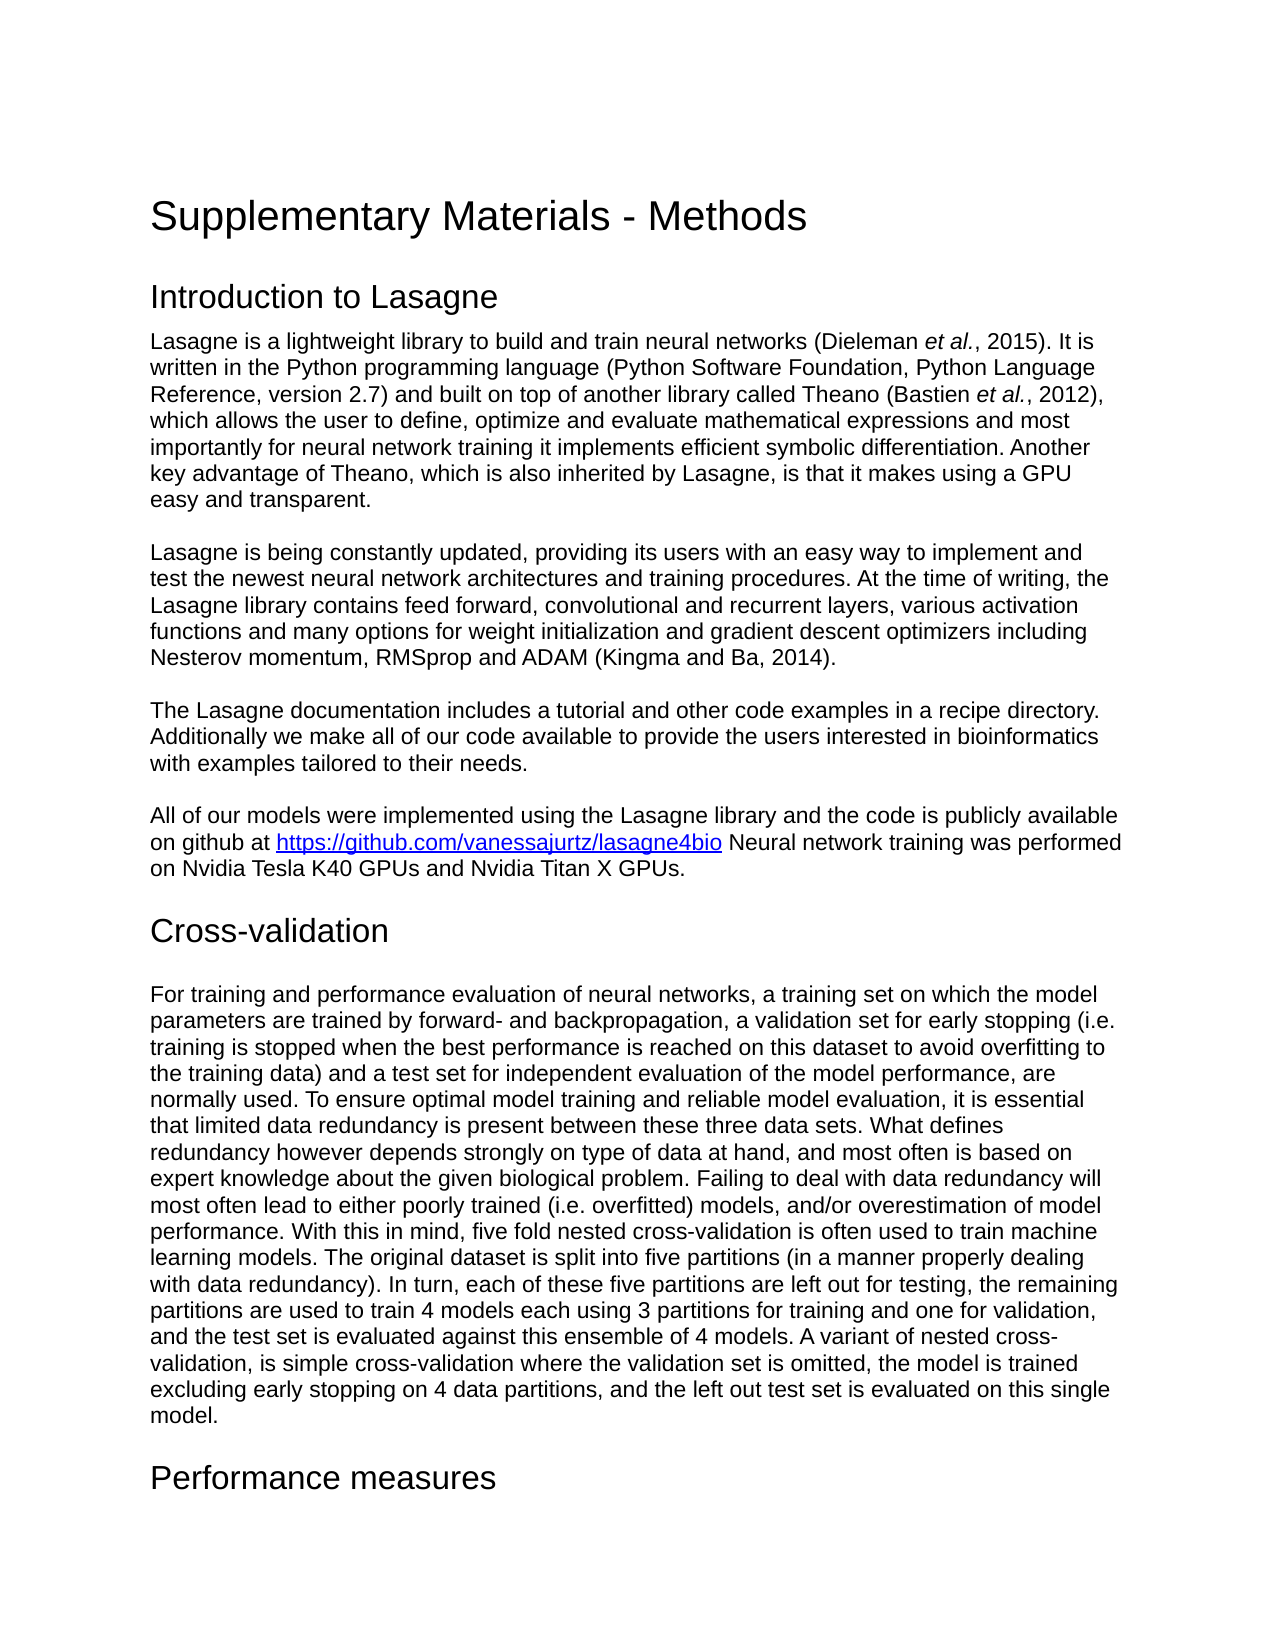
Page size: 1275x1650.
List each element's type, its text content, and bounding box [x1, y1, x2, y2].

text All of our models were implemented using the Lasagne library and the code is publicly available on github at https://github.com/vanessajurtz/lasagne4bio Neural network training was performed on Nvidia Tesla K40 GPUs and Nvidia Titan X GPUs. [150, 802, 1125, 881]
text For training and performance evaluation of neural networks, a training set on which the model parameters are trained by forward- and backpropagation, a validation set for early stopping (i.e. training is stopped when the best performance is reached on this dataset to avoid overfitting to the training data) and a test set for independent evaluation of the model performance, are normally used. To ensure optimal model training and reliable model evaluation, it is essential that limited data redundancy is present between these three data sets. What defines redundancy however depends strongly on type of data at hand, and most often is based on expert knowledge about the given biological problem. Failing to deal with data redundancy will most often lead to either poorly trained (i.e. overfitted) models, and/or overestimation of model performance. With this in mind, five fold nested cross-validation is often used to train machine learning models. The original dataset is split into five partitions (in a manner properly dealing with data redundancy). In turn, each of these five partitions are left out for testing, the remaining partitions are used to train 4 models each using 3 partitions for training and one for validation, and the test set is evaluated against this ensemble of 4 models. A variant of nested cross-validation, is simple cross-validation where the validation set is omitted, the model is trained excluding early stopping on 4 data partitions, and the left out test set is evaluated on this single model. [150, 981, 1125, 1429]
text Lasagne is being constantly updated, providing its users with an easy way to implement and test the newest neural network architectures and training procedures. At the time of writing, the Lasagne library contains feed forward, convolutional and recurrent layers, various activation functions and many options for weight initialization and gradient descent optimizers including Nesterov momentum, RMSprop and ADAM (Kingma and Ba, 2014). [150, 539, 1125, 671]
subtitle Performance measures [150, 1458, 1125, 1496]
text The Lasagne documentation includes a tutorial and other code examples in a recipe directory. Additionally we make all of our code available to provide the users interested in bioinformatics with examples tailored to their needs. [150, 697, 1125, 776]
subtitle Cross-validation [150, 911, 1125, 949]
text Lasagne is a lightweight library to build and train neural networks (Dieleman et al., 2015). It is written in the Python programming language (Python Software Foundation, Python Language Reference, version 2.7) and built on top of another library called Theano (Bastien et al., 2012), which allows the user to define, optimize and evaluate mathematical expressions and most importantly for neural network training it implements efficient symbolic differentiation. Another key advantage of Theano, which is also inherited by Lasagne, is that it makes using a GPU easy and transparent. [150, 328, 1125, 512]
subtitle Supplementary Materials - Methods [150, 192, 1125, 239]
subtitle Introduction to Lasagne [150, 277, 1125, 316]
